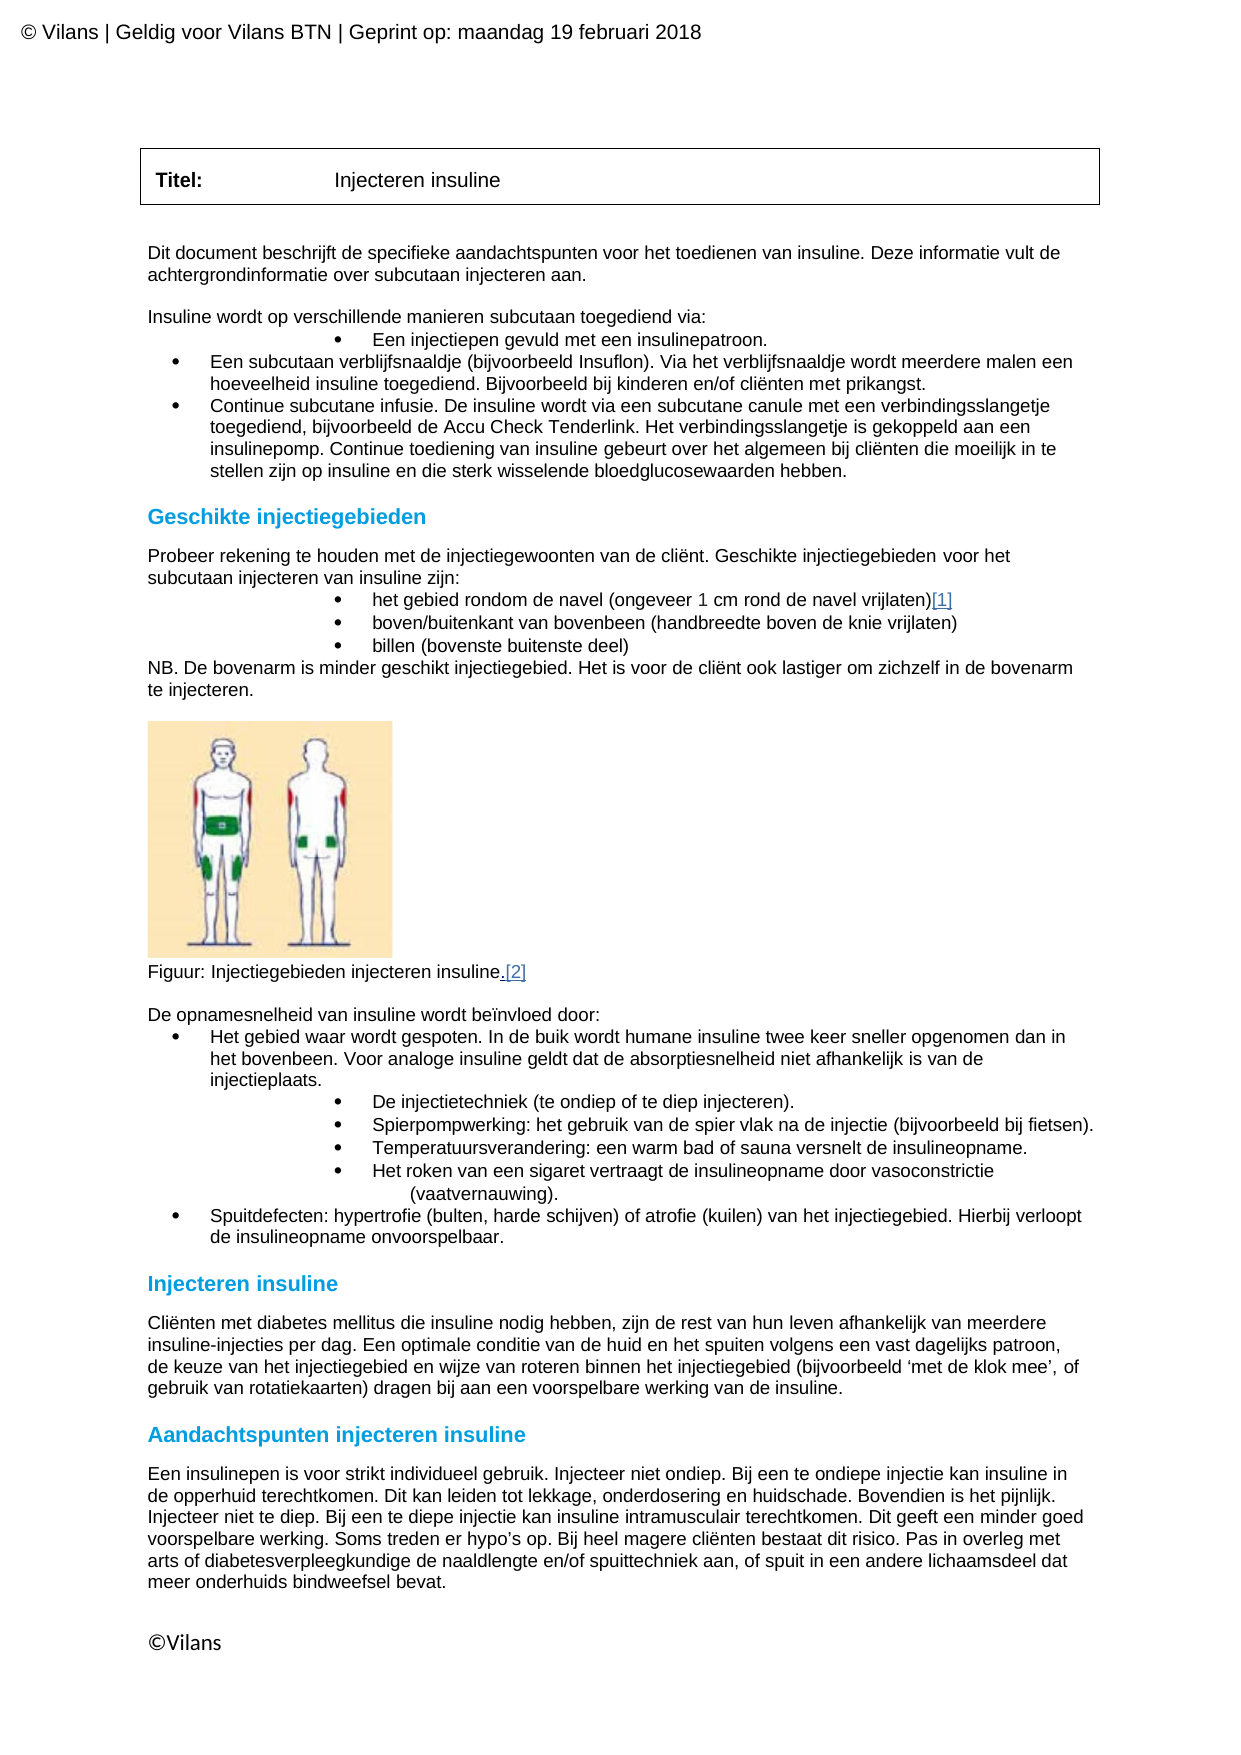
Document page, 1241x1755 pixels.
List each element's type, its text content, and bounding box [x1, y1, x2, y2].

text Cliënten met diabetes mellitus die insuline nodig hebben, zijn de rest van hun leven afhankelijk van meerdere insuline-injecties per dag. Een optimale conditie van de huid en het spuiten volgens een vast dagelijks patroon, de keuze van het injectiegebied en wijze van roteren binnen het injectiegebied (bijvoorbeeld ‘met de klok mee’, of gebruik van rotatiekaarten) dragen bij aan een voorspelbare werking van de insuline. [147, 1312, 1087, 1399]
text De opnamesnelheid van insuline wordt beïnvloed door: [147, 1004, 1111, 1026]
list Spuitdefecten: hypertrofie (bulten, harde schijven) of atrofie (kuilen) van het injectiegebied. Hierbij verloopt de insulineopname onvoorspelbaar. [172, 1205, 1091, 1248]
list Een subcutaan verblijfsnaaldje (bijvoorbeeld Insuflon). Via het verblijfsnaaldje wordt meerdere malen een hoeveelheid insuline toegediend. Bijvoorbeeld bij kinderen en/of cliënten met prikangst. [172, 351, 1081, 394]
text Een insulinepen is voor strikt individueel gebruik. Injecteer niet ondiep. Bij een te ondiepe injectie kan insuline in de opperhuid terechtkomen. Dit kan leiden tot lekkage, onderdosering en huidschade. Bovendien is het pijnlijk. Injecteer niet te diep. Bij een te diepe injectie kan insuline intramusculair terechtkomen. Dit geeft een minder goed voorspelbare werking. Soms treden er hypo’s op. Bij heel magere cliënten bestaat dit risico. Pas in overleg met arts of diabetesverpleegkundige de naaldlengte en/of spuittechniek aan, of spuit in een andere lichaamsdeel dat meer onderhuids bindweefsel bevat. [147, 1463, 1085, 1593]
list Het gebied waar wordt gespoten. In de buik wordt humane insuline twee keer sneller opgenomen dan in het bovenbeen. Voor analoge insuline geldt dat de absorptiesnelheid niet afhankelijk is van de injectieplaats. [172, 1026, 1072, 1091]
list Een injectiepen gevuld met een insulinepatroon. [334, 328, 1111, 351]
text NB. De bovenarm is minder geschikt injectiegebied. Het is voor de cliënt ook lastiger om zichzelf in de bovenarm te injecteren. [147, 657, 1081, 700]
subtitle Injecteren insuline [147, 1271, 1111, 1296]
list het gebied rondom de navel (ongeveer 1 cm rond de navel vrijlaten)[1] [334, 588, 1111, 611]
picture [147, 721, 393, 958]
list billen (bovenste buitenste deel) [334, 634, 1111, 657]
list Het roken van een sigaret vertraagt de insulineopname door vasoconstrictie (vaatvernauwing). [334, 1159, 1111, 1205]
text Probeer rekening te houden met de injectiegewoonten van de cliënt. Geschikte injectiegebieden voor het subcutaan injecteren van insuline zijn: [147, 545, 1081, 588]
text Insuline wordt op verschillende manieren subcutaan toegediend via: [147, 307, 1111, 328]
list Spierpompwerking: het gebruik van de spier vlak na de injectie (bijvoorbeeld bij fietsen). [334, 1113, 1111, 1136]
list Continue subcutane infusie. De insuline wordt via een subcutane canule met een verbindingsslangetje toegediend, bijvoorbeeld de Accu Check Tenderlink. Het verbindingsslangetje is gekoppeld aan een insulinepomp. Continue toediening van insuline gebeurt over het algemeen bij cliënten die moeilijk in te stellen zijn op insuline en die sterk wisselende bloedglucosewaarden hebben. [172, 394, 1064, 481]
subtitle Aandachtspunten injecteren insuline [147, 1421, 1111, 1447]
subtitle Geschikte injectiegebieden [147, 504, 1111, 529]
list boven/buitenkant van bovenbeen (handbreedte boven de knie vrijlaten) [334, 611, 1111, 634]
text Figuur: Injectiegebieden injecteren insuline.[2] [147, 961, 1111, 982]
list Temperatuursverandering: een warm bad of sauna versnelt de insulineopname. [334, 1136, 1111, 1159]
list De injectietechniek (te ondiep of te diep injecteren). [334, 1091, 1111, 1113]
text Dit document beschrijft de specifieke aandachtspunten voor het toedienen van insuline. Deze informatie vult de achtergrondinformatie over subcutaan injecteren aan. [147, 242, 1091, 285]
text Titel: Injecteren insuline [155, 168, 1099, 192]
